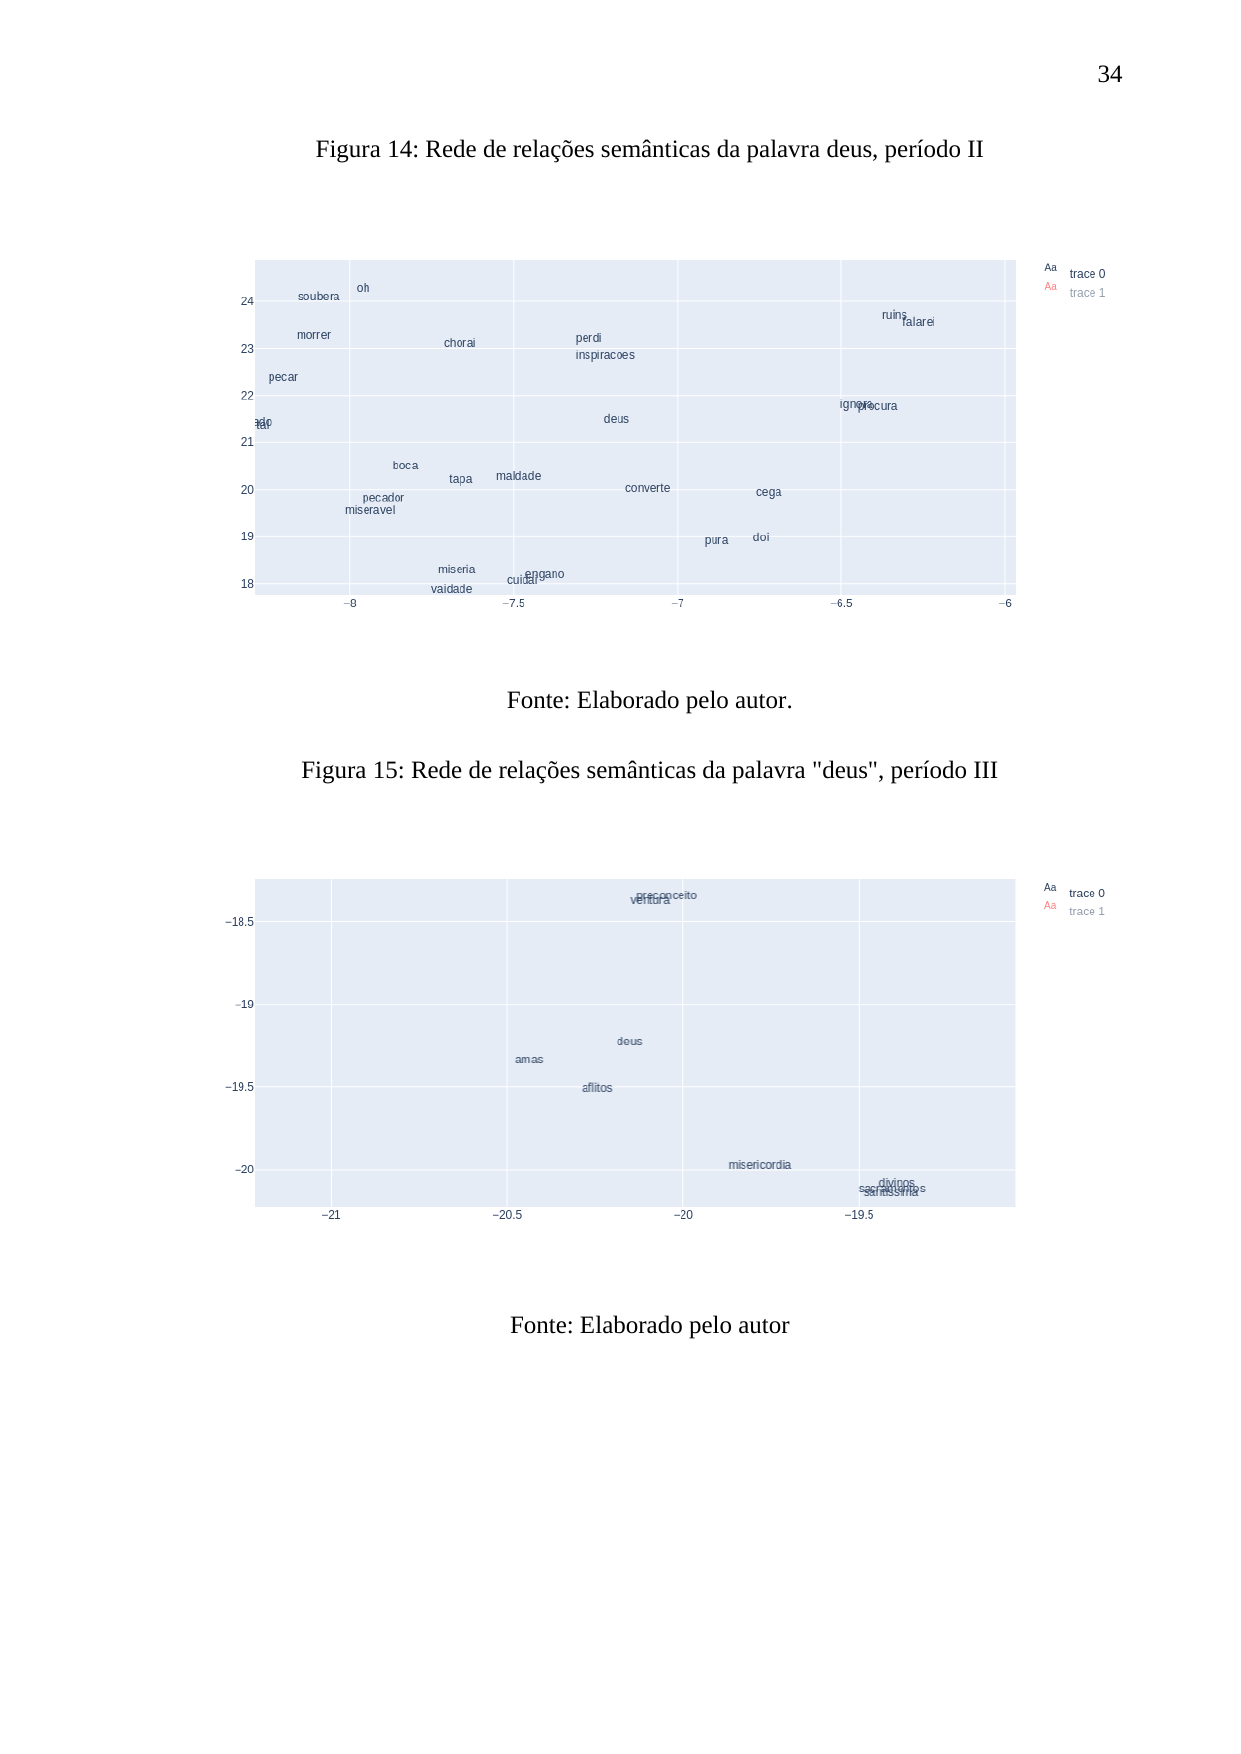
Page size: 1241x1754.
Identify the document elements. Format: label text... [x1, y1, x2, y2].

picture [177, 163, 1123, 672]
text Fonte: Elaborado pelo autor [177, 1282, 1122, 1339]
text Fonte: Elaborado pelo autor. [177, 672, 1122, 714]
text Figura 14: Rede de relações semânticas da palavra deus, período II [177, 134, 1122, 163]
text Figura 15: Rede de relações semânticas da palavra "deus", período III [177, 756, 1122, 784]
picture [177, 784, 1123, 1282]
